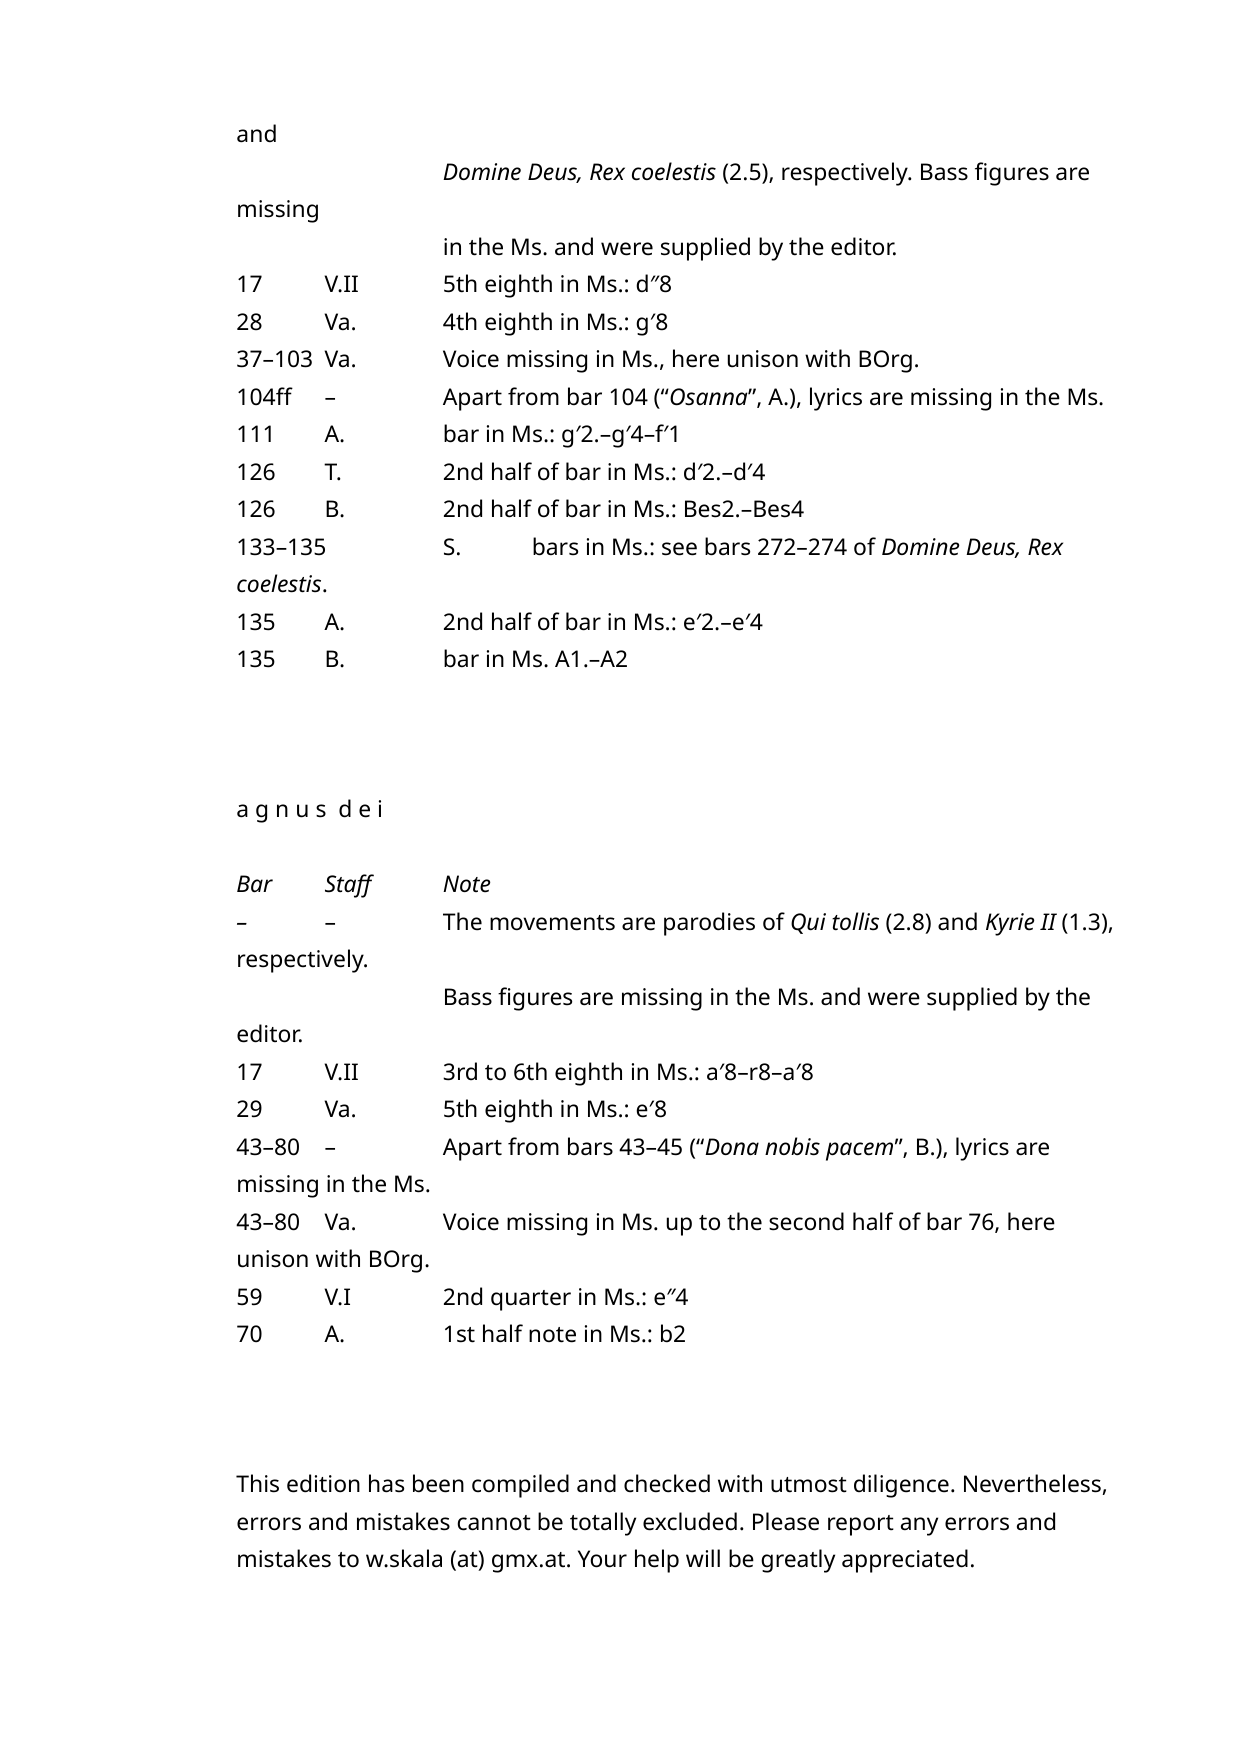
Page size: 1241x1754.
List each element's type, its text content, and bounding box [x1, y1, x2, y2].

text Bar Staff Note – – The movements are parodies of Qui tollis (2.8) and Kyrie II (1.3), respectively. Bass figures are missing in the Ms. and were supplied by the editor. 17 V.II 3rd to 6th eighth in Ms.: a′8–r8–a′8 29 Va. 5th eighth in Ms.: e′8 43–80 – Apart from bars 43–45 (“Dona nobis pacem”, B.), lyrics are missing in the Ms. 43–80 Va. Voice missing in Ms. up to the second half of bar 76, here unison with BOrg. 59 V.I 2nd quarter in Ms.: e″4 70 A. 1st half note in Ms.: b2 [236, 868, 1122, 1424]
text This edition has been compiled and checked with utmost diligence. Nevertheless, errors and mistakes cannot be totally excluded. Please report any errors and mistakes to w.skala (at) gmx.at. Your help will be greatly appreciated. [236, 1468, 1122, 1574]
text a g n u s d e i [236, 793, 1122, 824]
text and Domine Deus, Rex coelestis (2.5), respectively. Bass figures are missing in the Ms. and were supplied by the editor. 17 V.II 5th eighth in Ms.: d″8 28 Va. 4th eighth in Ms.: g′8 37–103 Va. Voice missing in Ms., here unison with BOrg. 104ff – Apart from bar 104 (“Osanna”, A.), lyrics are missing in the Ms. 111 A. bar in Ms.: g′2.–g′4–f′1 126 T. 2nd half of bar in Ms.: d′2.–d′4 126 B. 2nd half of bar in Ms.: Bes2.–Bes4 133–135 S. bars in Ms.: see bars 272–274 of Domine Deus, Rex coelestis. 135 A. 2nd half of bar in Ms.: e′2.–e′4 135 B. bar in Ms. A1.–A2 [236, 118, 1122, 712]
